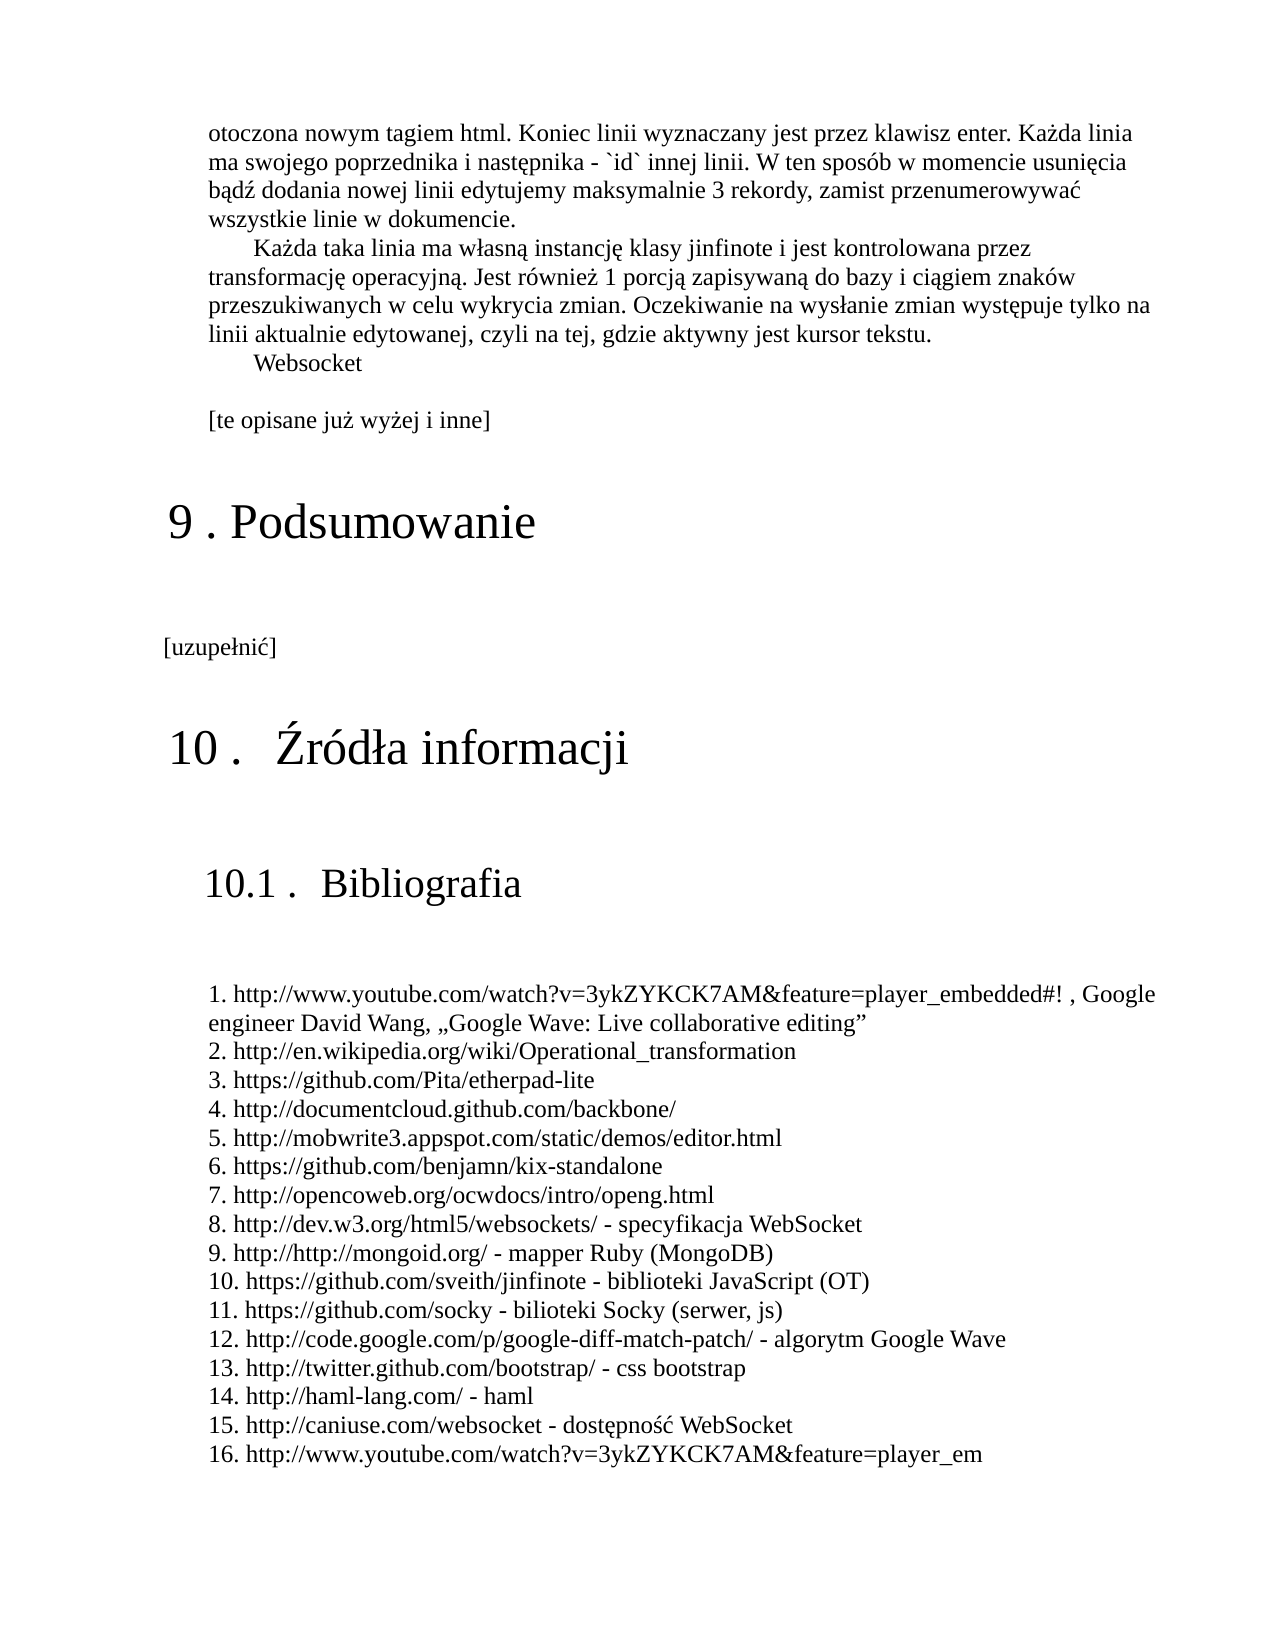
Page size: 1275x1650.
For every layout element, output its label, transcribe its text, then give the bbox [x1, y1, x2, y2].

text 11. https://github.com/socky - bilioteki Socky (serwer, js) [208, 1295, 1157, 1324]
text 8. http://dev.w3.org/html5/websockets/ - specyfikacja WebSocket [208, 1209, 1157, 1238]
text 13. http://twitter.github.com/bootstrap/ - css bootstrap [208, 1353, 1157, 1381]
text 1. http://www.youtube.com/watch?v=3ykZYKCK7AM&feature=player_embedded#! , Google engineer David Wang, „Google Wave: Live collaborative editing” [208, 979, 1157, 1036]
text [uzupełnić] [163, 632, 1157, 661]
text 10. https://github.com/sveith/jinfinote - biblioteki JavaScript (OT) [208, 1266, 1157, 1295]
list Bibliografia [193, 858, 1157, 906]
list Podsumowanie [141, 492, 1157, 549]
text otoczona nowym tagiem html. Koniec linii wyznaczany jest przez klawisz enter. Każda linia ma swojego poprzednika i następnika - `id` innej linii. W ten sposób w momencie usunięcia bądź dodania nowej linii edytujemy maksymalnie 3 rekordy, zamist przenumerowywać wszystkie linie w dokumencie. [208, 118, 1157, 233]
text 5. http://mobwrite3.appspot.com/static/demos/editor.html [208, 1123, 1157, 1151]
text 6. https://github.com/benjamn/kix-standalone [208, 1151, 1157, 1180]
text 16. http://www.youtube.com/watch?v=3ykZYKCK7AM&feature=player_em [208, 1439, 1157, 1468]
text Każda taka linia ma własną instancję klasy jinfinote i jest kontrolowana przez transformację operacyjną. Jest również 1 porcją zapisywaną do bazy i ciągiem znaków przeszukiwanych w celu wykrycia zmian. Oczekiwanie na wysłanie zmian występuje tylko na linii aktualnie edytowanej, czyli na tej, gdzie aktywny jest kursor tekstu. [208, 233, 1157, 348]
text 3. https://github.com/Pita/etherpad-lite [208, 1065, 1157, 1094]
text 4. http://documentcloud.github.com/backbone/ [208, 1094, 1157, 1123]
text Websocket [208, 348, 1157, 377]
text [te opisane już wyżej i inne] [208, 406, 1157, 434]
text 14. http://haml-lang.com/ - haml [208, 1381, 1157, 1410]
text 12. http://code.google.com/p/google-diff-match-patch/ - algorytm Google Wave [208, 1324, 1157, 1353]
text 15. http://caniuse.com/websocket - dostępność WebSocket [208, 1410, 1157, 1439]
text 9. http://http://mongoid.org/ - mapper Ruby (MongoDB) [208, 1238, 1157, 1266]
list Źródła informacji [141, 718, 1157, 776]
text 2. http://en.wikipedia.org/wiki/Operational_transformation [208, 1036, 1157, 1065]
text 7. http://opencoweb.org/ocwdocs/intro/openg.html [208, 1180, 1157, 1209]
